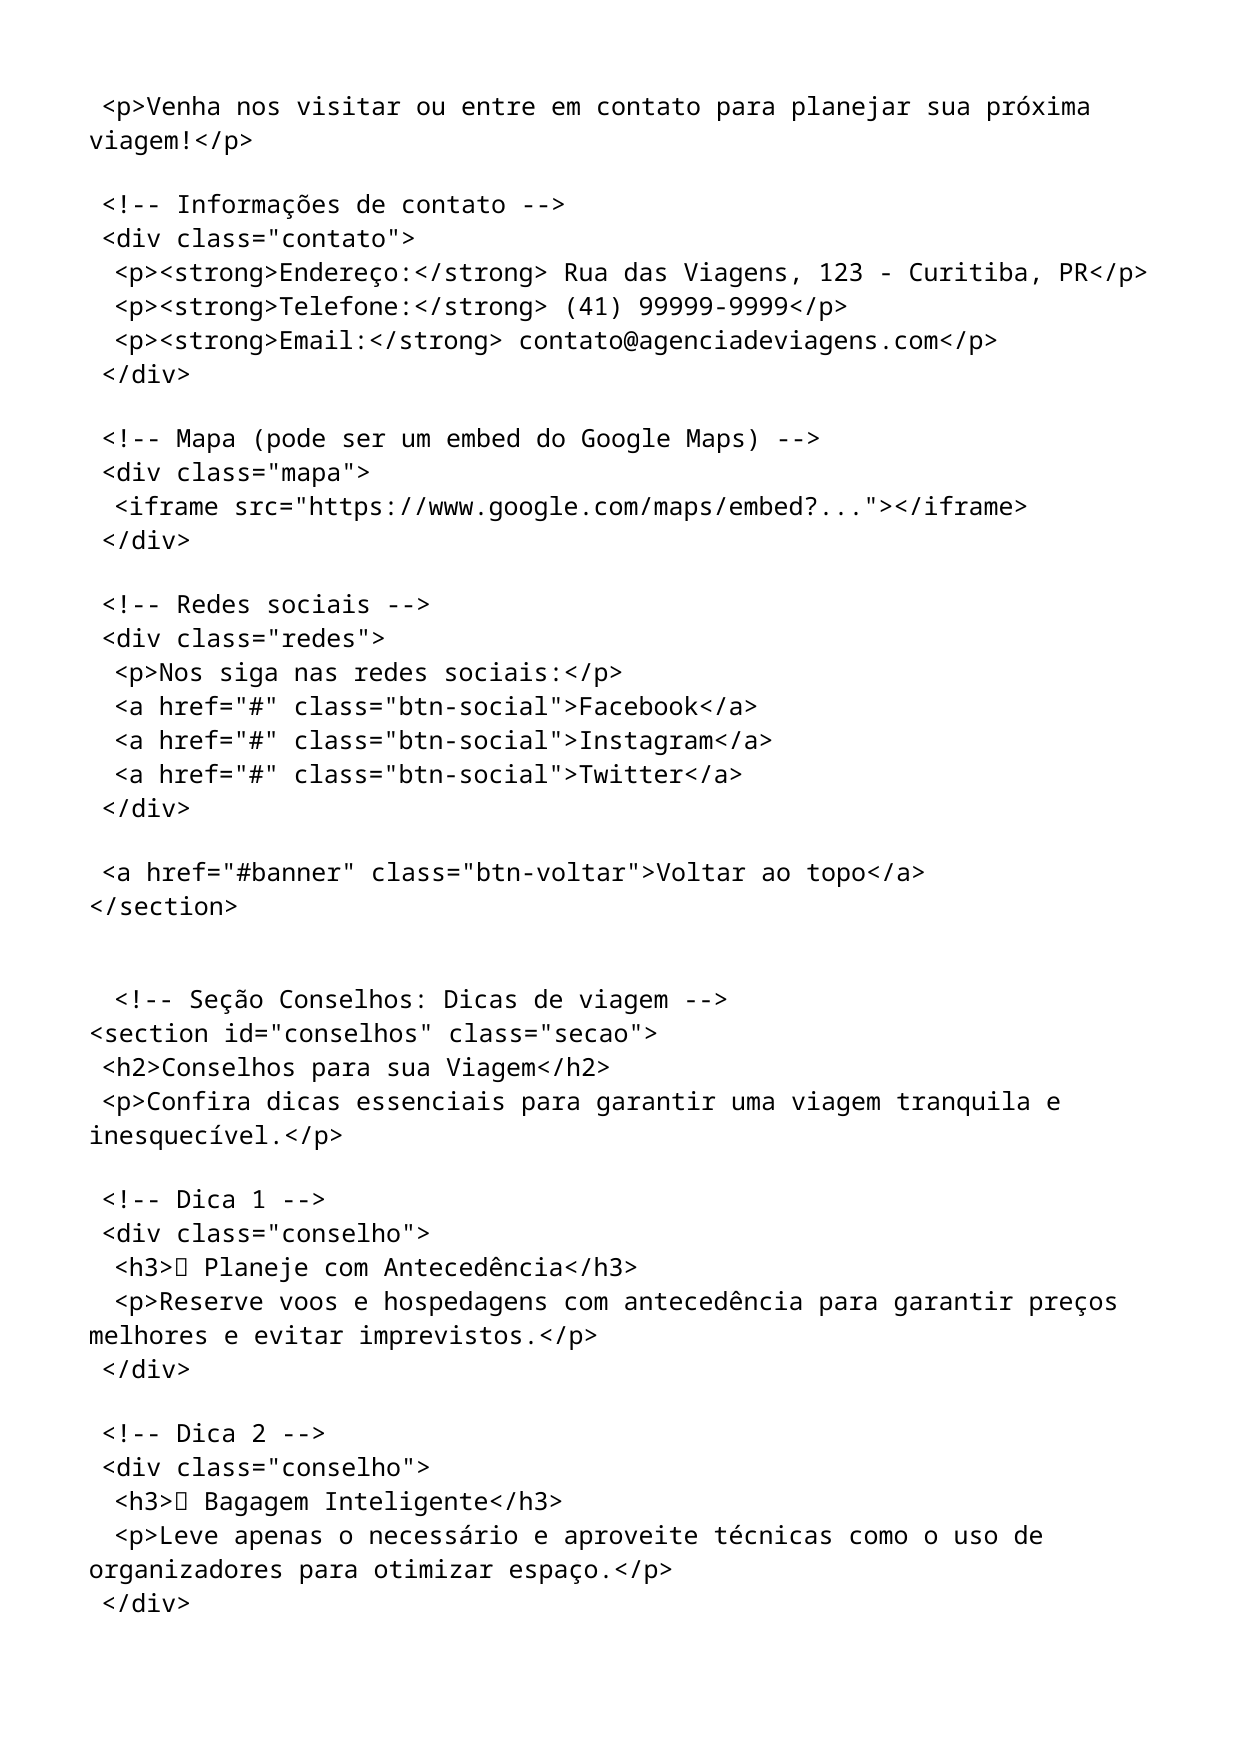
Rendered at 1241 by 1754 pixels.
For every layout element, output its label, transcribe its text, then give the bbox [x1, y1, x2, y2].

text <a href="#" class="btn-social">Instagram</a> [88, 723, 1152, 757]
text <h3>📌 Planeje com Antecedência</h3> [88, 1250, 1152, 1284]
text <p><strong>Endereço:</strong> Rua das Viagens, 123 - Curitiba, PR</p> [88, 254, 1152, 288]
text <a href="#" class="btn-social">Facebook</a> [88, 688, 1152, 723]
text <p>Nos siga nas redes sociais:</p> [88, 654, 1152, 688]
text <div class="conselho"> [88, 1216, 1152, 1250]
text </div> [88, 1352, 1152, 1386]
text <div class="conselho"> [88, 1450, 1152, 1484]
text <iframe src="https://www.google.com/maps/embed?..."></iframe> [88, 488, 1152, 523]
text </div> [88, 357, 1152, 391]
text <section id="conselhos" class="secao"> [88, 1016, 1152, 1050]
text <h2>Conselhos para sua Viagem</h2> [88, 1050, 1152, 1084]
text <!-- Informações de contato --> [88, 186, 1152, 220]
text <a href="#banner" class="btn-voltar">Voltar ao topo</a> [88, 854, 1152, 888]
text <p>Confira dicas essenciais para garantir uma viagem tranquila e inesquecível.</p> [88, 1084, 1152, 1152]
text <p>Leve apenas o necessário e aproveite técnicas como o uso de organizadores para otimizar espaço.</p> [88, 1518, 1152, 1586]
text <h3>💼 Bagagem Inteligente</h3> [88, 1484, 1152, 1518]
text <p><strong>Telefone:</strong> (41) 99999-9999</p> [88, 288, 1152, 323]
text <!-- Dica 1 --> [88, 1182, 1152, 1216]
text <p><strong>Email:</strong> contato@agenciadeviagens.com</p> [88, 323, 1152, 357]
text <div class="contato"> [88, 220, 1152, 254]
text <div class="redes"> [88, 620, 1152, 654]
text <!-- Dica 2 --> [88, 1416, 1152, 1450]
text <div class="mapa"> [88, 454, 1152, 488]
text <p>Reserve voos e hospedagens com antecedência para garantir preços melhores e evitar imprevistos.</p> [88, 1284, 1152, 1352]
text <!-- Mapa (pode ser um embed do Google Maps) --> [88, 420, 1152, 454]
text <!-- Seção Conselhos: Dicas de viagem --> [88, 982, 1152, 1016]
text <!-- Redes sociais --> [88, 586, 1152, 620]
text </div> [88, 1586, 1152, 1620]
text <p>Venha nos visitar ou entre em contato para planejar sua próxima viagem!</p> [88, 88, 1152, 157]
text </div> [88, 791, 1152, 825]
text </div> [88, 523, 1152, 557]
text </section> [88, 888, 1152, 923]
text <a href="#" class="btn-social">Twitter</a> [88, 757, 1152, 791]
